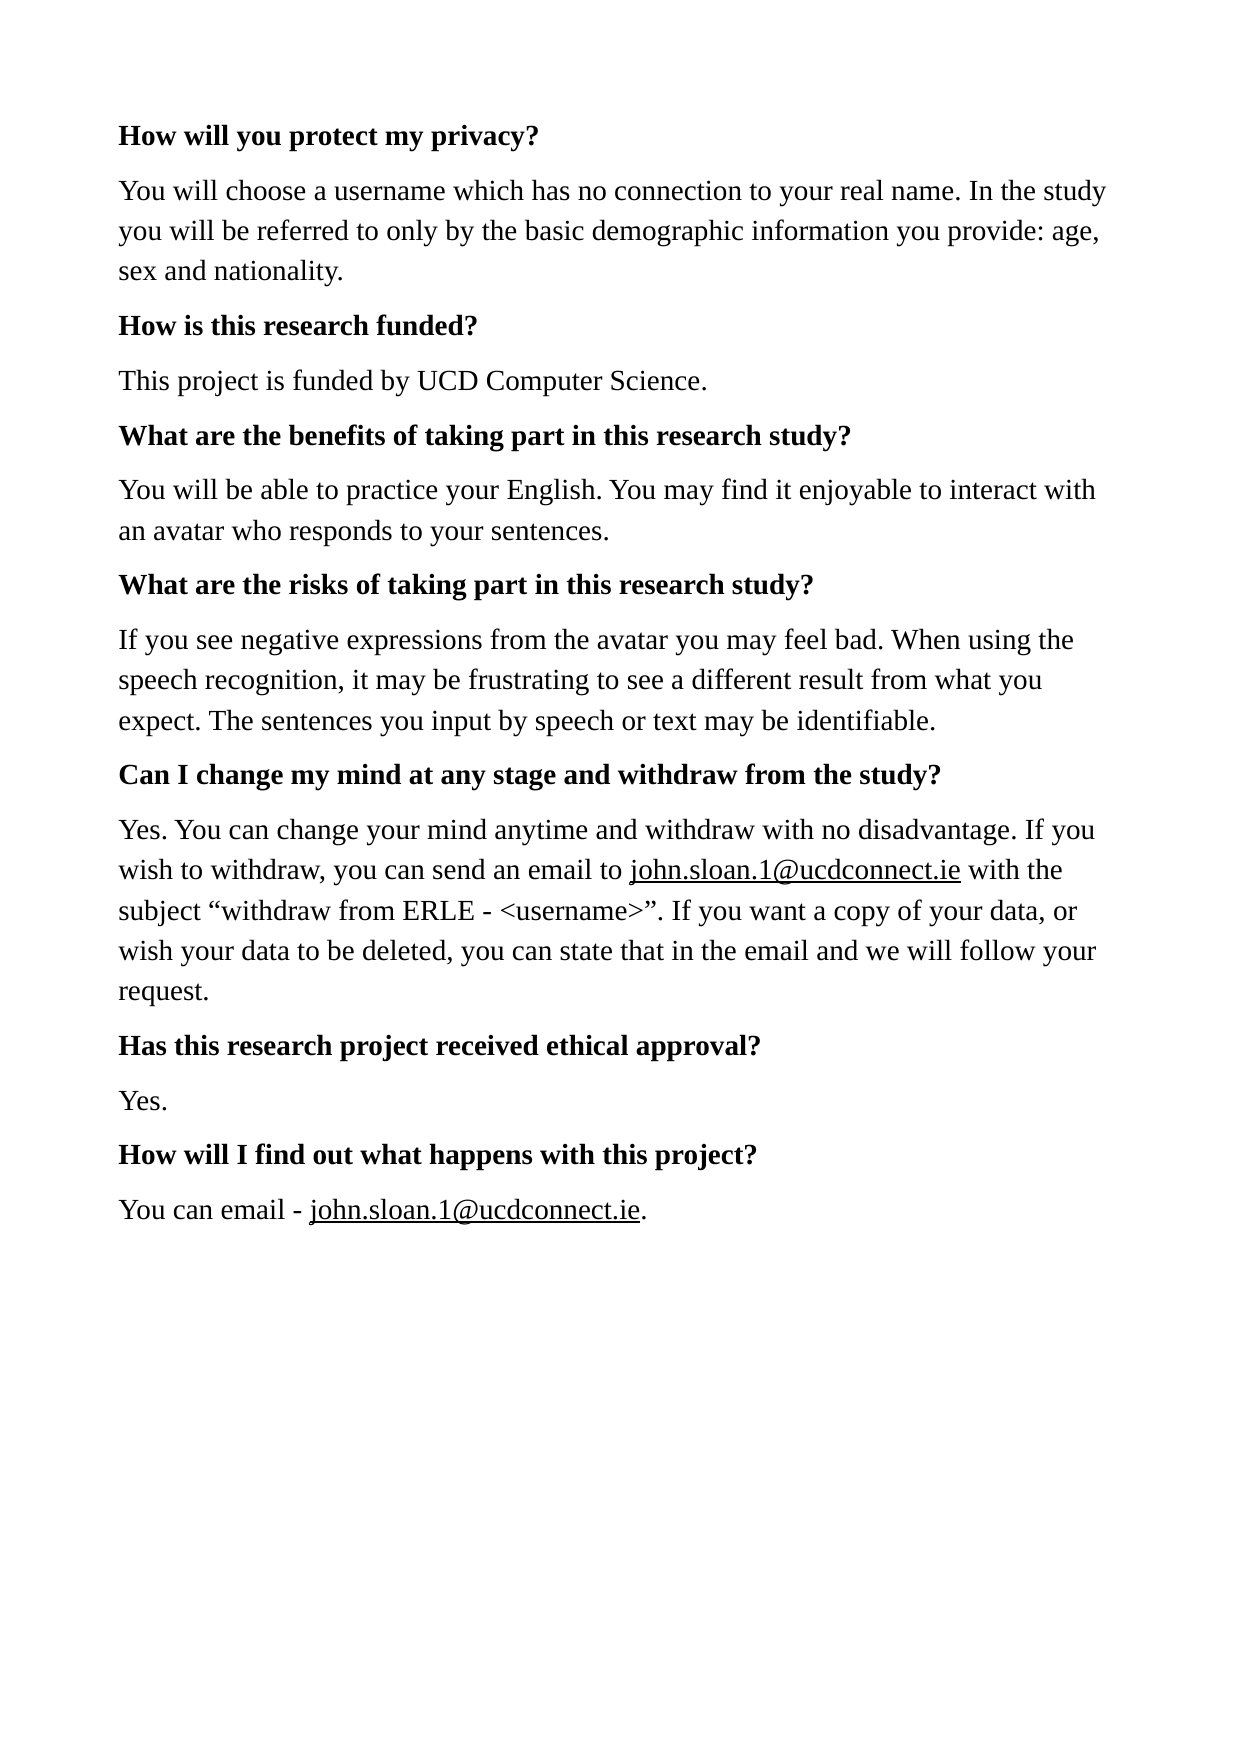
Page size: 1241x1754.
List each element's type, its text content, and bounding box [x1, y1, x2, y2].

text Can I change my mind at any stage and withdraw from the study? [118, 757, 1122, 791]
text Has this research project received ethical approval? [118, 1028, 1122, 1061]
text Yes. You can change your mind anytime and withdraw with no disadvantage. If you wish to withdraw, you can send an email to john.sloan.1@ucdconnect.ie with the subject “withdraw from ERLE - <username>”. If you want a copy of your data, or wish your data to be deleted, you can state that in the email and we will follow your request. [118, 812, 1122, 1007]
text What are the benefits of taking part in this research study? [118, 418, 1122, 451]
text You can email - john.sloan.1@ucdconnect.ie. [118, 1192, 1122, 1226]
text You will choose a username which has no connection to your real name. In the study you will be referred to only by the basic demographic information you provide: age, sex and nationality. [118, 173, 1122, 287]
text How is this research funded? [118, 308, 1122, 342]
text How will I find out what happens with this project? [118, 1137, 1122, 1171]
text If you see negative expressions from the avatar you may feel bad. When using the speech recognition, it may be frustrating to see a different result from what you expect. The sentences you input by speech or text may be identifiable. [118, 622, 1122, 736]
text How will you protect my privacy? [118, 118, 1122, 152]
text What are the risks of taking part in this research study? [118, 567, 1122, 601]
text You will be able to practice your English. You may find it enjoyable to interact with an avatar who responds to your sentences. [118, 472, 1122, 546]
text This project is funded by UCD Computer Science. [118, 363, 1122, 396]
text Yes. [118, 1083, 1122, 1116]
